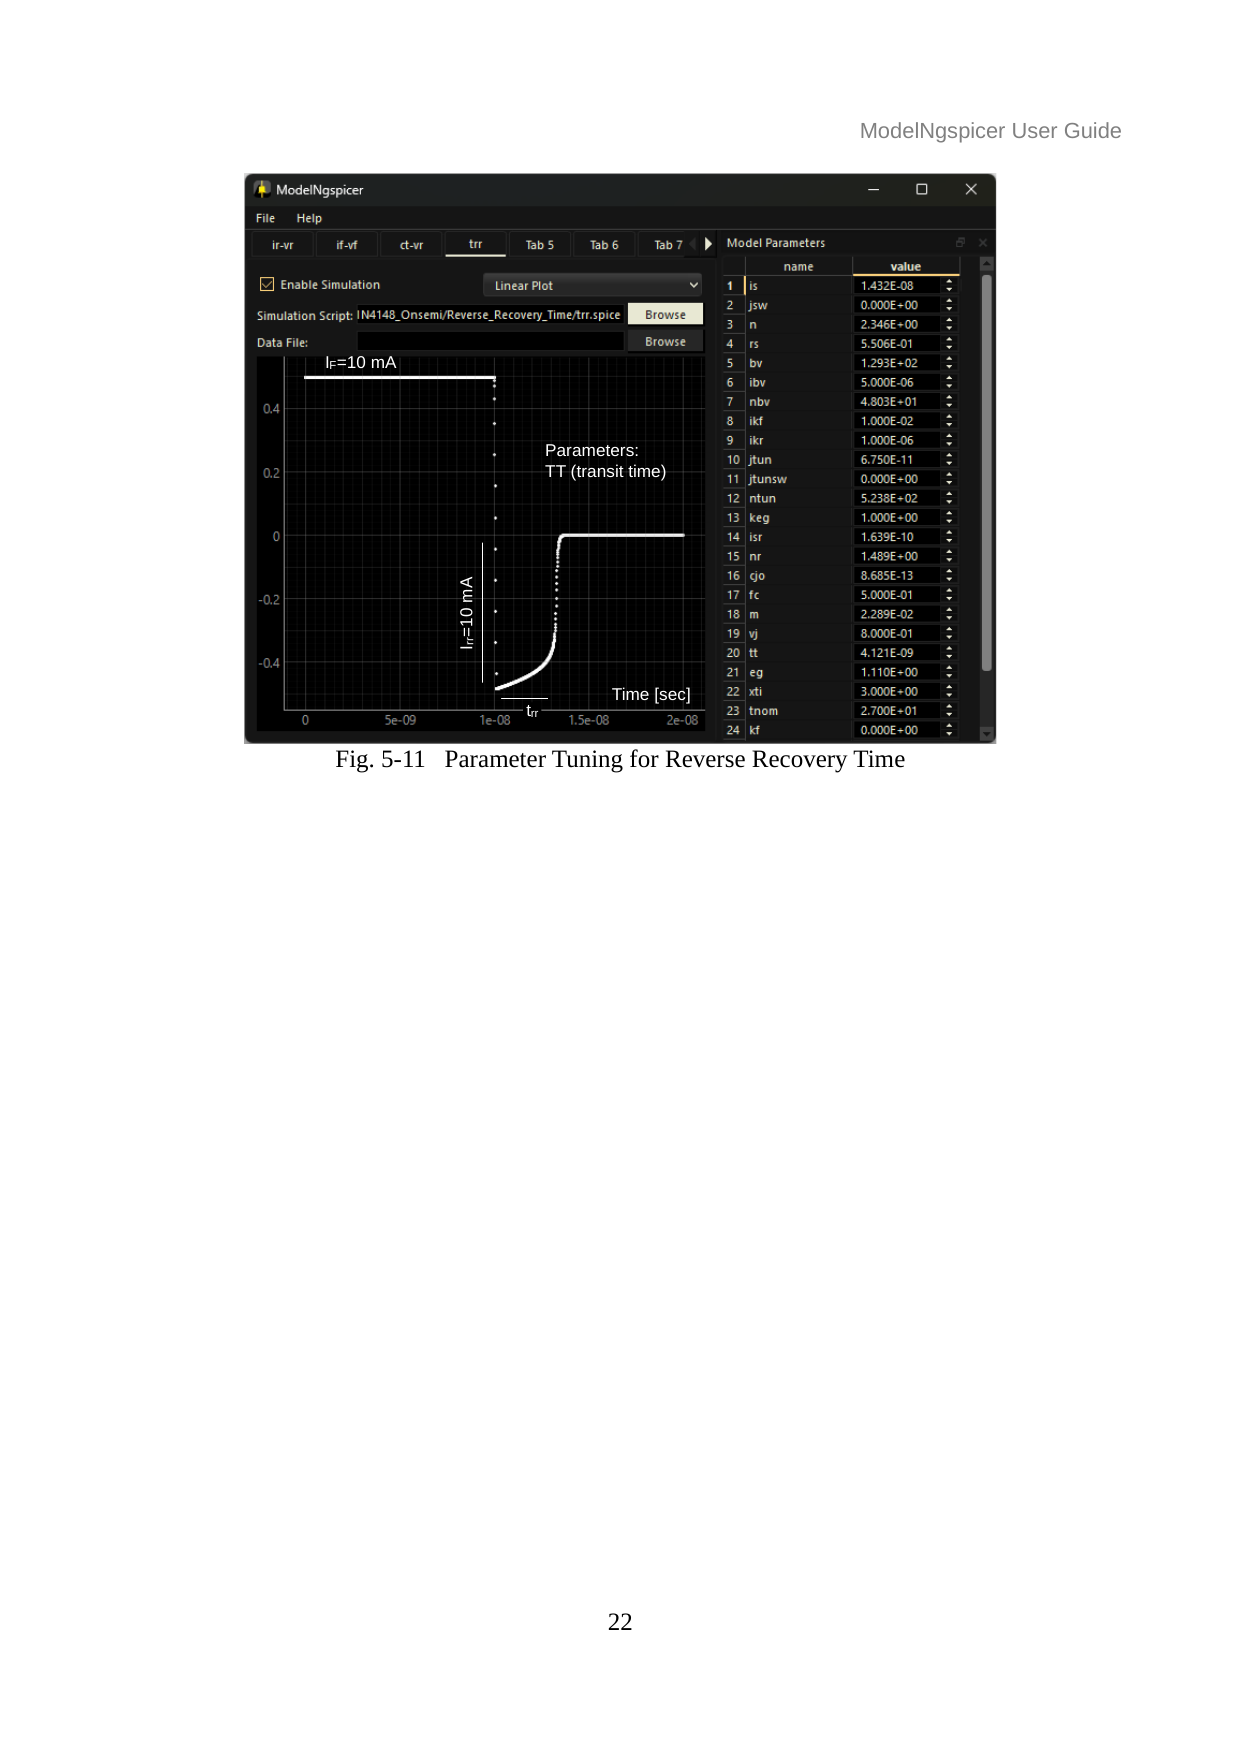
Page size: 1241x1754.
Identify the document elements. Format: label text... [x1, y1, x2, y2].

text Fig. 5-11 Parameter Tuning for Reverse Recovery Time [118, 173, 1122, 773]
